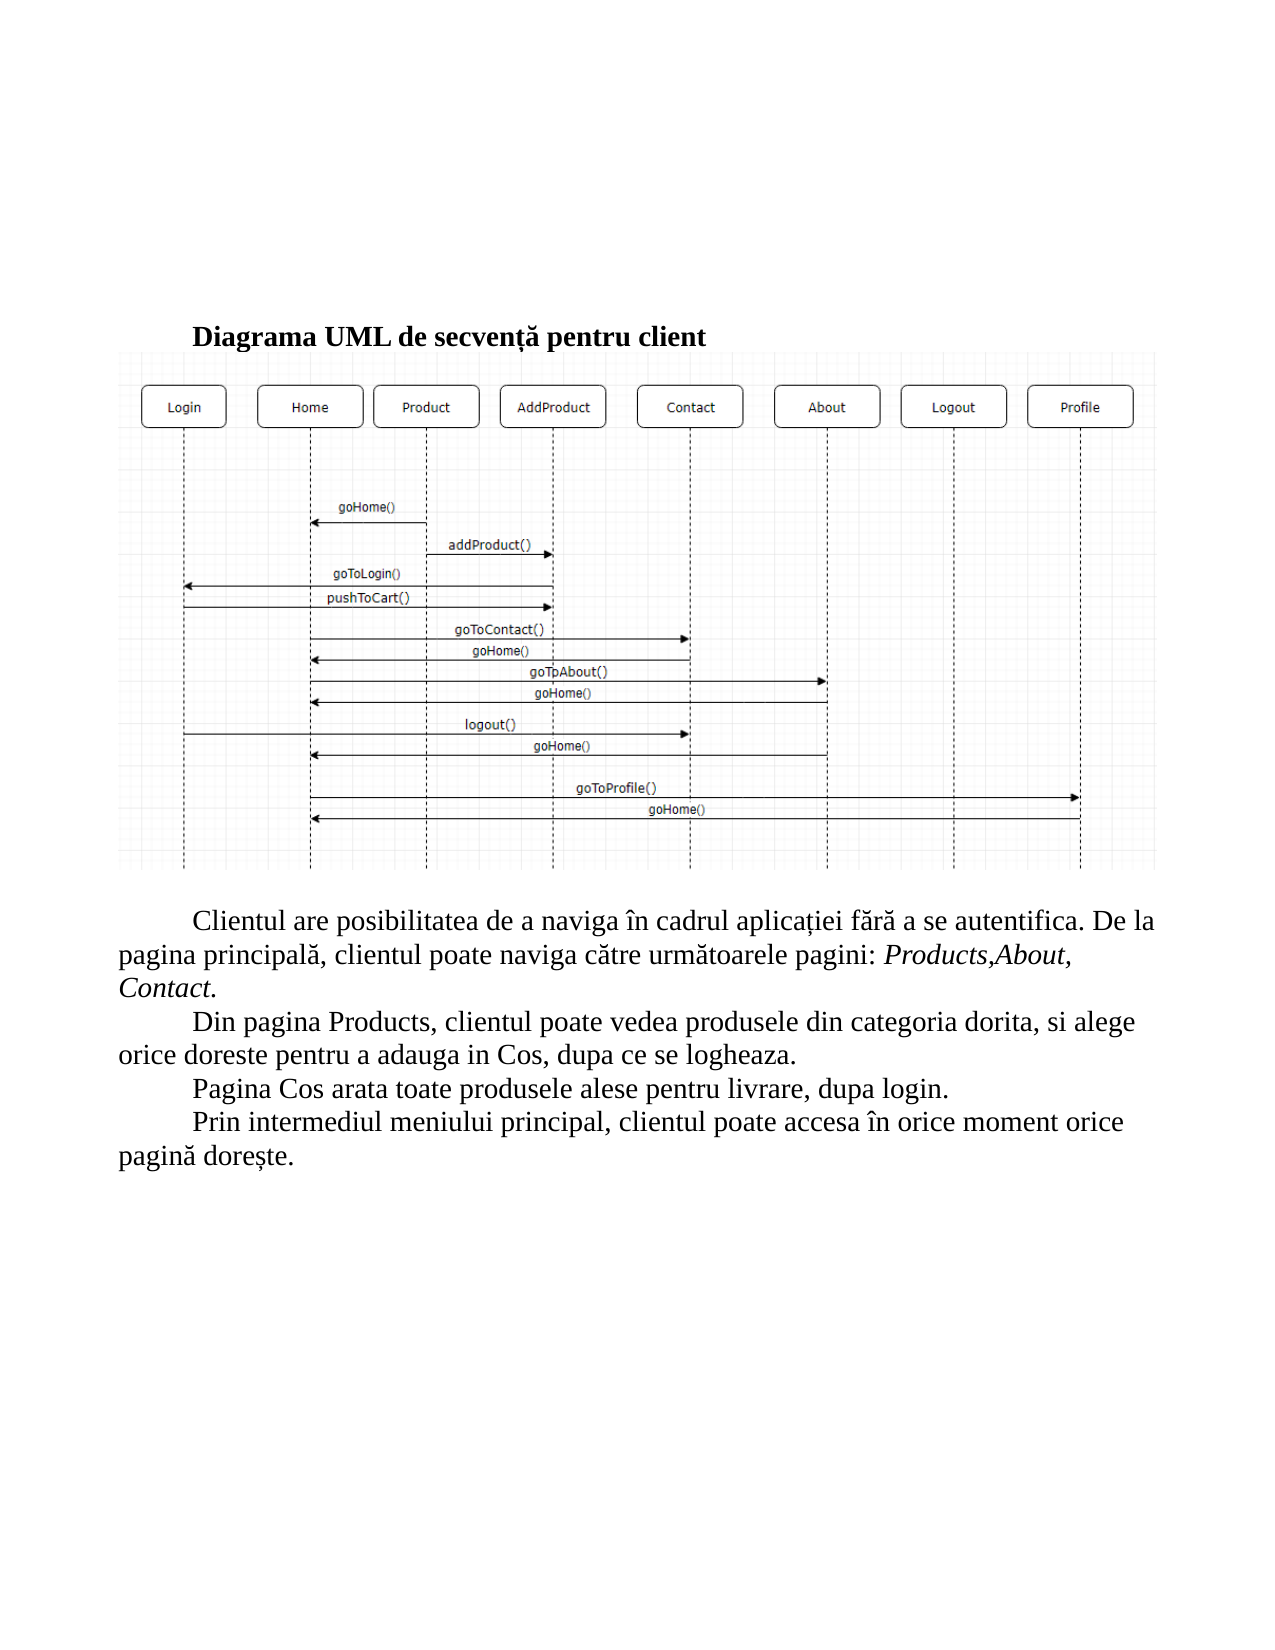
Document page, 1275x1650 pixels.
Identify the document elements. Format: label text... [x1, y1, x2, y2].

text Diagrama UML de secvență pentru client [118, 319, 1157, 352]
text Prin intermediul meniului principal, clientul poate accesa în orice moment orice pagină dorește. [118, 1104, 1157, 1172]
text Clientul are posibilitatea de a naviga în cadrul aplicației fără a se autentifica. De la pagina principală, clientul poate naviga către următoarele pagini: Products,About, Contact. [118, 903, 1157, 1004]
text Pagina Cos arata toate produsele alese pentru livrare, dupa login. [118, 1071, 1157, 1104]
text Din pagina Products, clientul poate vedea produsele din categoria dorita, si alege orice doreste pentru a adauga in Cos, dupa ce se logheaza. [118, 1004, 1157, 1071]
